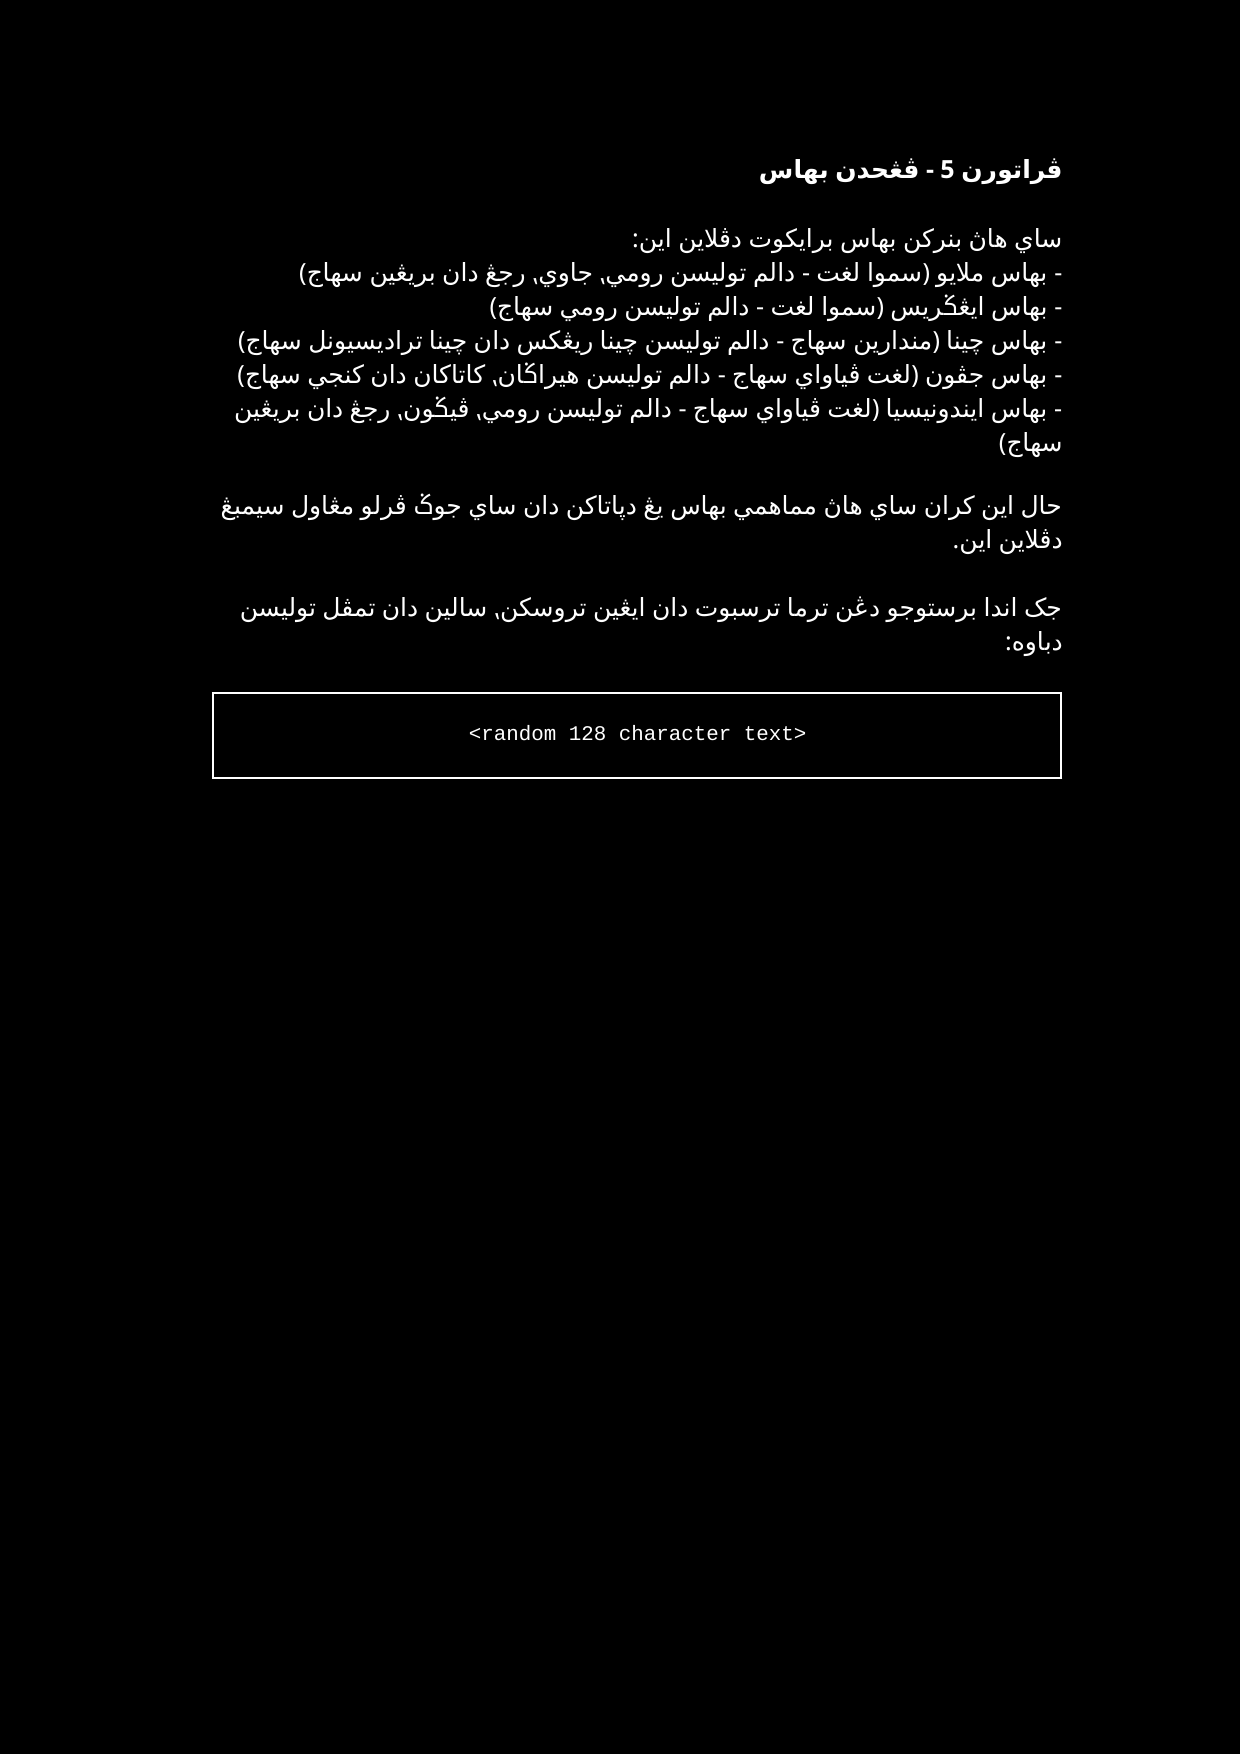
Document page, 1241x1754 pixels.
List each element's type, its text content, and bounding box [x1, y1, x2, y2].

text حال اين کران ساي هاڽ مماهمي بهاس يڠ دڽاتاکن دان ساي جوݢ ڤرلو مڠاول سيمبڠ دڤلاين اين. [212, 487, 1062, 556]
text <random 128 character text> [214, 694, 1060, 777]
text - بهاس ملايو (سموا لغت - دالم توليسن رومي⹁ جاوي⹁ رجڠ دان بريڠين سهاج) - بهاس ايڠݢريس (سموا لغت - دالم توليسن رومي سهاج) - بهاس چينا (مندارين سهاج - دالم توليسن چينا ريڠکس دان چينا تراديسيونل سهاج) - بهاس جڤون (لغت ڤياواي سهاج - دالم توليسن هيراݢان⹁ کاتاکان دان کنجي سهاج) - بهاس ايندونيسيا (لغت ڤياواي سهاج - دالم توليسن رومي⹁ ڤيݢون⹁ رجڠ دان بريڠين سهاج) [212, 254, 1062, 487]
text ساي هاڽ بنرکن بهاس برايکوت دڤلاين اين: [212, 220, 1062, 254]
text ڤراتورن 5 - ڤڠحدن بهاس [212, 152, 1062, 186]
text جک اندا برستوجو دڠن ترما ترسبوت دان ايڠين تروسکن⹁ سالين دان تمڤل توليسن دباوه: [212, 556, 1062, 658]
